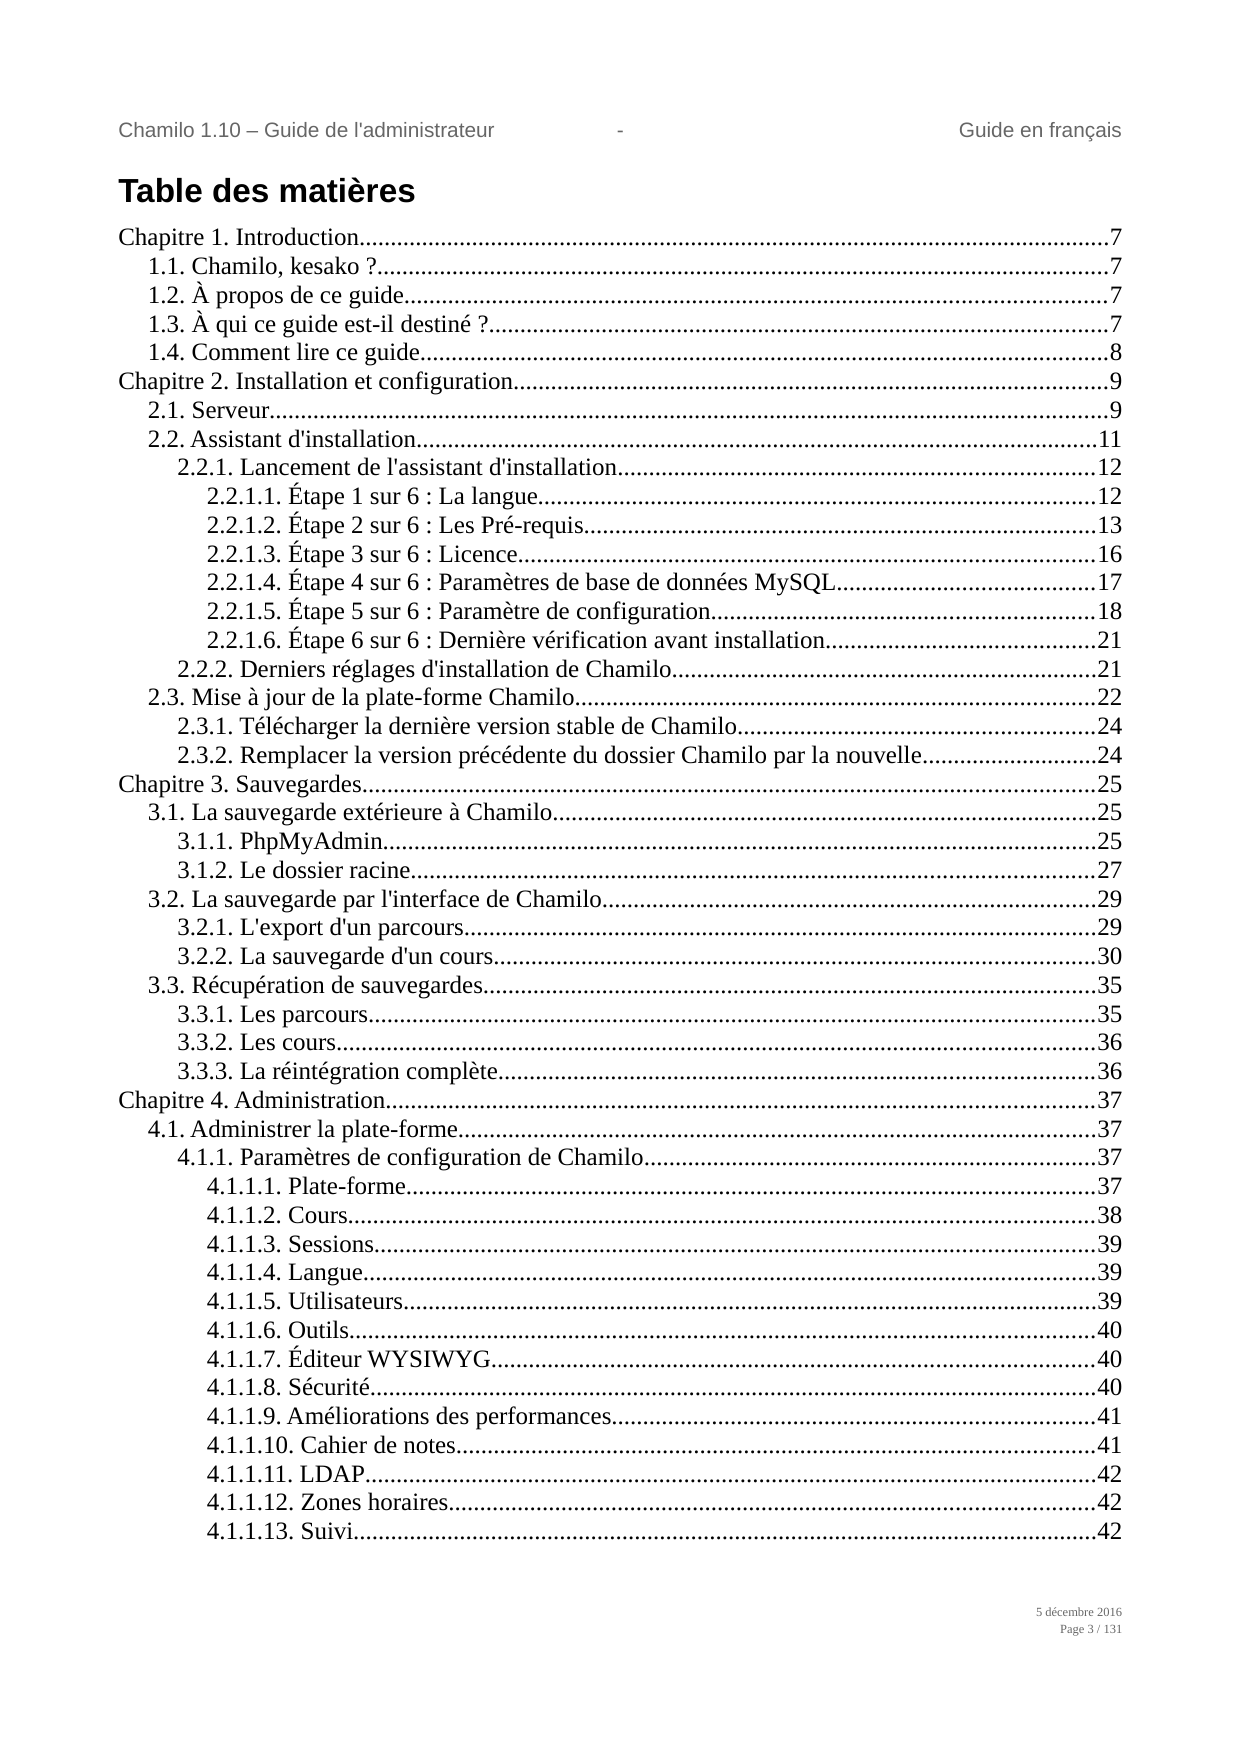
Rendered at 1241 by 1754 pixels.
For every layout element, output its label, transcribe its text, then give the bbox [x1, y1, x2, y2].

text 2.3.1. Télécharger la dernière version stable de Chamilo 24 [177, 711, 1122, 740]
text 4.1.1.12. Zones horaires 42 [207, 1487, 1122, 1516]
text 2.2.2. Derniers réglages d'installation de Chamilo 21 [177, 654, 1122, 682]
text 4.1.1.3. Sessions 39 [207, 1229, 1122, 1257]
text 3.3.2. Les cours 36 [177, 1027, 1122, 1056]
text 4.1.1. Paramètres de configuration de Chamilo 37 [177, 1142, 1122, 1171]
text 2.2.1.6. Étape 6 sur 6 : Dernière vérification avant installation 21 [207, 625, 1122, 654]
text 2.2.1.4. Étape 4 sur 6 : Paramètres de base de données MySQL 17 [207, 567, 1122, 596]
text 3.1. La sauvegarde extérieure à Chamilo 25 [148, 797, 1122, 826]
text 2.3.2. Remplacer la version précédente du dossier Chamilo par la nouvelle 24 [177, 740, 1122, 769]
text 1.1. Chamilo, kesako ? 7 [148, 251, 1122, 280]
text 4.1.1.7. Éditeur WYSIWYG 40 [207, 1344, 1122, 1372]
text 3.2. La sauvegarde par l'interface de Chamilo 29 [148, 884, 1122, 912]
text 2.2.1.3. Étape 3 sur 6 : Licence 16 [207, 539, 1122, 567]
text 4.1.1.4. Langue 39 [207, 1257, 1122, 1286]
text 2.3. Mise à jour de la plate-forme Chamilo 22 [148, 682, 1122, 711]
text 2.2.1.5. Étape 5 sur 6 : Paramètre de configuration 18 [207, 596, 1122, 625]
text 1.3. À qui ce guide est-il destiné ? 7 [148, 309, 1122, 337]
text Chapitre 4. Administration 37 [118, 1085, 1122, 1114]
text 3.2.2. La sauvegarde d'un cours 30 [177, 941, 1122, 970]
text 4.1.1.8. Sécurité 40 [207, 1372, 1122, 1401]
text 3.2.1. L'export d'un parcours 29 [177, 912, 1122, 941]
text 2.2.1.1. Étape 1 sur 6 : La langue 12 [207, 481, 1122, 510]
text 4.1.1.13. Suivi 42 [207, 1516, 1122, 1545]
text 2.1. Serveur 9 [148, 395, 1122, 424]
text 4.1.1.1. Plate-forme 37 [207, 1171, 1122, 1200]
text 4.1.1.10. Cahier de notes 41 [207, 1430, 1122, 1459]
text 1.2. À propos de ce guide 7 [148, 280, 1122, 309]
text 2.2. Assistant d'installation 11 [148, 424, 1122, 452]
text 4.1.1.2. Cours 38 [207, 1200, 1122, 1229]
text 2.2.1. Lancement de l'assistant d'installation 12 [177, 452, 1122, 481]
text 1.4. Comment lire ce guide 8 [148, 337, 1122, 366]
text 4.1.1.5. Utilisateurs 39 [207, 1286, 1122, 1315]
text 4.1.1.6. Outils 40 [207, 1315, 1122, 1344]
text Chapitre 1. Introduction 7 [118, 222, 1122, 251]
text 4.1.1.9. Améliorations des performances 41 [207, 1401, 1122, 1430]
text 3.1.2. Le dossier racine 27 [177, 855, 1122, 884]
text 4.1.1.11. LDAP 42 [207, 1459, 1122, 1487]
text 4.1. Administrer la plate-forme 37 [148, 1114, 1122, 1142]
text 2.2.1.2. Étape 2 sur 6 : Les Pré-requis 13 [207, 510, 1122, 539]
subtitle Table des matières [118, 172, 1122, 210]
text Chapitre 3. Sauvegardes 25 [118, 769, 1122, 797]
text Chapitre 2. Installation et configuration 9 [118, 366, 1122, 395]
text 3.1.1. PhpMyAdmin 25 [177, 826, 1122, 855]
text 3.3.1. Les parcours 35 [177, 999, 1122, 1027]
text 3.3. Récupération de sauvegardes 35 [148, 970, 1122, 999]
text 3.3.3. La réintégration complète 36 [177, 1056, 1122, 1085]
